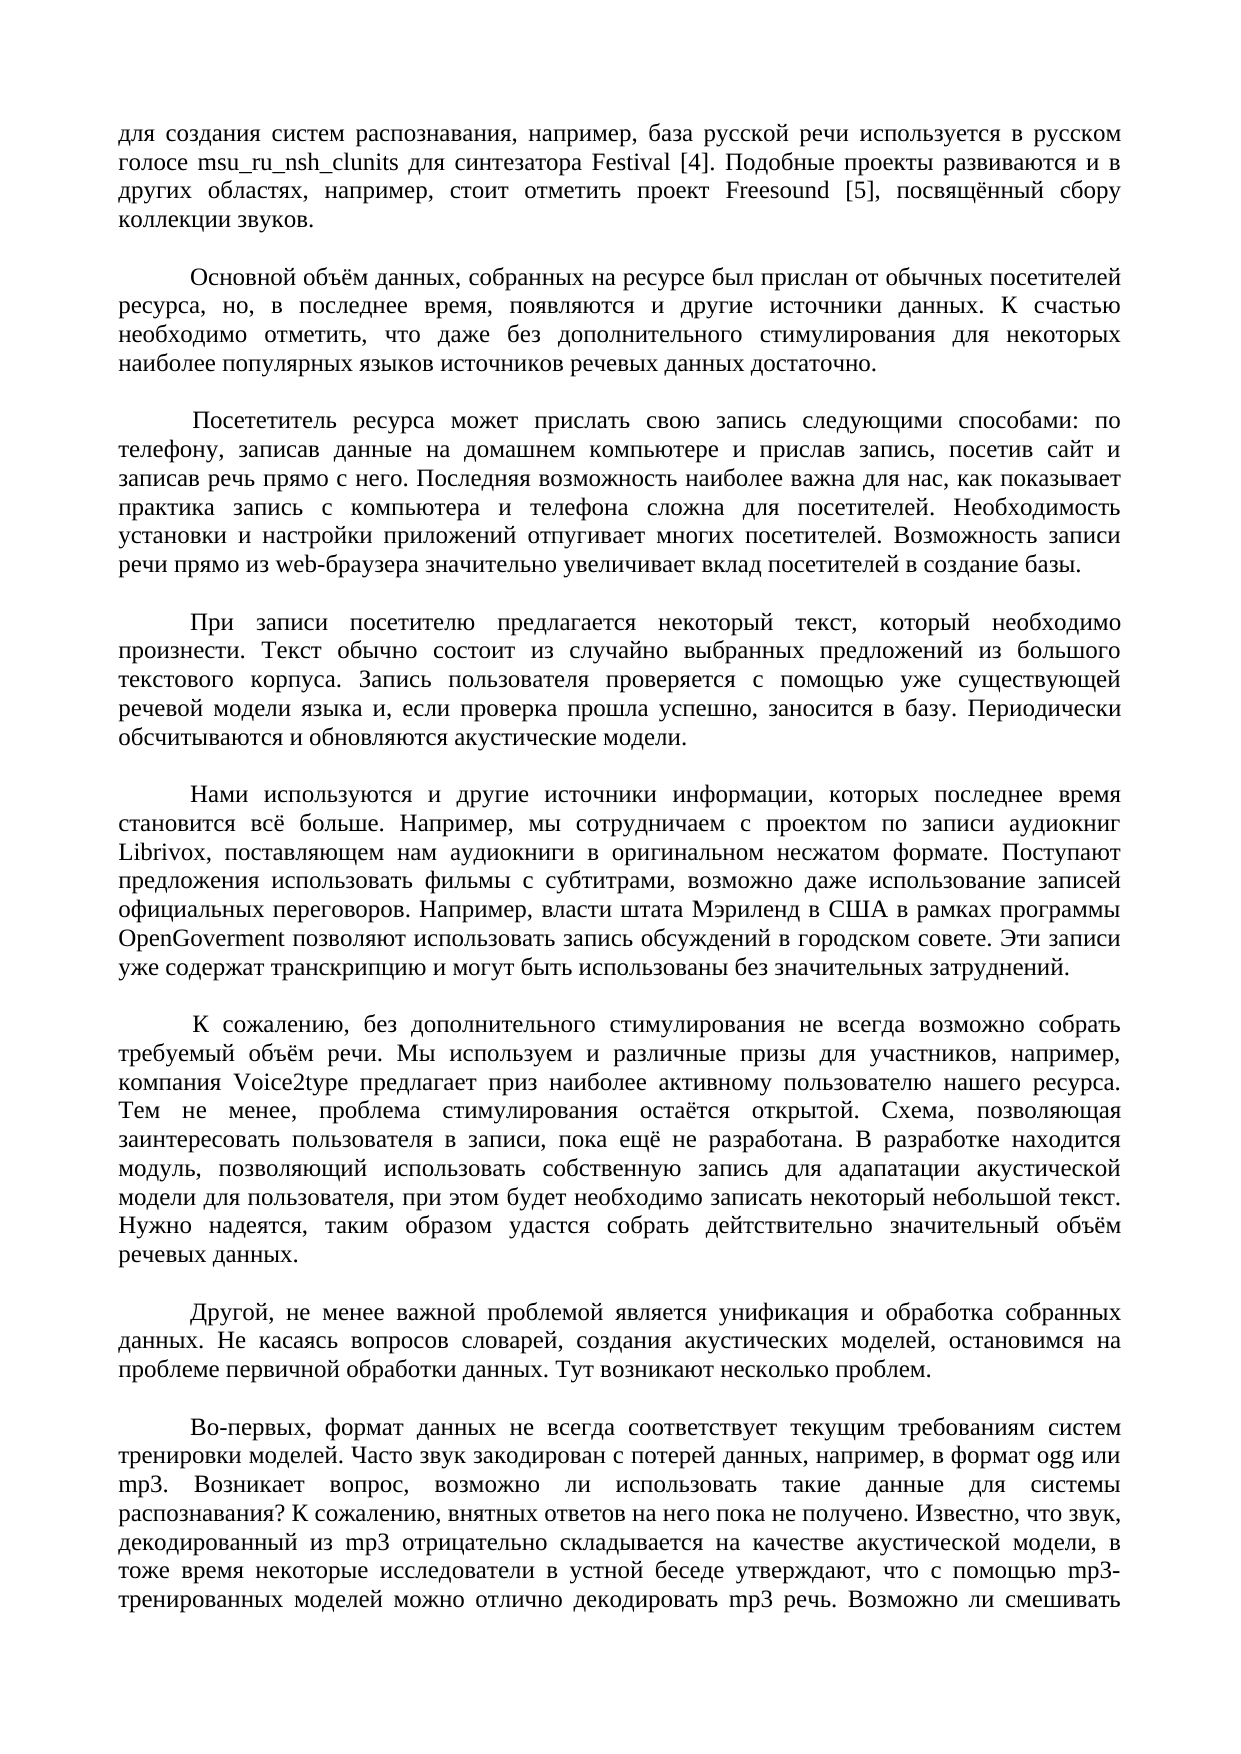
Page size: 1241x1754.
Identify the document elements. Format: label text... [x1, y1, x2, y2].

text К сожалению, без дополнительного стимулирования не всегда возможно собрать требуемый объём речи. Мы используем и различные призы для участников, например, компания Voice2type предлагает приз наиболее активному пользователю нашего ресурса. Тем не менее, проблема стимулирования остаётся открытой. Схема, позволяющая заинтересовать пользователя в записи, пока ещё не разработана. В разработке находится модуль, позволяющий использовать собственную запись для адапатации акустической модели для пользователя, при этом будет необходимо записать некоторый небольшой текст. Нужно надеятся, таким образом удастся собрать дейтствительно значительный объём речевых данных. [118, 1009, 1122, 1268]
text Основной объём данных, собранных на ресурсе был прислан от обычных посетителей ресурса, но, в последнее время, появляются и другие источники данных. К счастью необходимо отметить, что даже без дополнительного стимулирования для некоторых наиболее популярных языков источников речевых данных достаточно. [118, 262, 1122, 377]
text Во-первых, формат данных не всегда соответствует текущим требованиям систем тренировки моделей. Часто звук закодирован с потерей данных, например, в формат ogg или mp3. Возникает вопрос, возможно ли использовать такие данные для системы распознавания? К сожалению, внятных ответов на него пока не получено. Известно, что звук, декодированный из mp3 отрицательно складывается на качестве акустической модели, в тоже время некоторые исследователи в устной беседе утверждают, что с помощью mp3-тренированных моделей можно отлично декодировать mp3 речь. Возможно ли смешивать [118, 1412, 1122, 1613]
text Посететитель ресурса может прислать свою запись следующими способами: по телефону, записав данные на домашнем компьютере и прислав запись, посетив сайт и записав речь прямо с него. Последняя возможность наиболее важна для нас, как показывает практика запись с компьютера и телефона сложна для посетителей. Необходимость установки и настройки приложений отпугивает многих посетителей. Возможность записи речи прямо из web-браузера значительно увеличивает вклад посетителей в создание базы. [118, 406, 1122, 578]
text Нами используются и другие источники информации, которых последнее время становится всё больше. Например, мы сотрудничаем с проектом по записи аудиокниг Librivox, поставляющем нам аудиокниги в оригинальном несжатом формате. Поступают предложения использовать фильмы с субтитрами, возможно даже использование записей официальных переговоров. Например, власти штата Мэриленд в США в рамках программы OpenGoverment позволяют использовать запись обсуждений в городском совете. Эти записи уже содержат транскрипцию и могут быть использованы без значительных затруднений. [118, 779, 1122, 981]
text При записи посетителю предлагается некоторый текст, который необходимо произнести. Текст обычно состоит из случайно выбранных предложений из большого текстового корпуса. Запись пользователя проверяется с помощью уже существующей речевой модели языка и, если проверка прошла успешно, заносится в базу. Периодически обсчитываются и обновляются акустические модели. [118, 607, 1122, 751]
text Другой, не менее важной проблемой является унификация и обработка собранных данных. Не касаясь вопросов словарей, создания акустических моделей, остановимся на проблеме первичной обработки данных. Тут возникают несколько проблем. [118, 1297, 1122, 1383]
text для создания систем распознавания, например, база русской речи используется в русском голосе msu_ru_nsh_clunits для синтезатора Festival [4]. Подобные проекты развиваются и в других областях, например, стоит отметить проект Freesound [5], посвящённый сбору коллекции звуков. [118, 118, 1122, 233]
